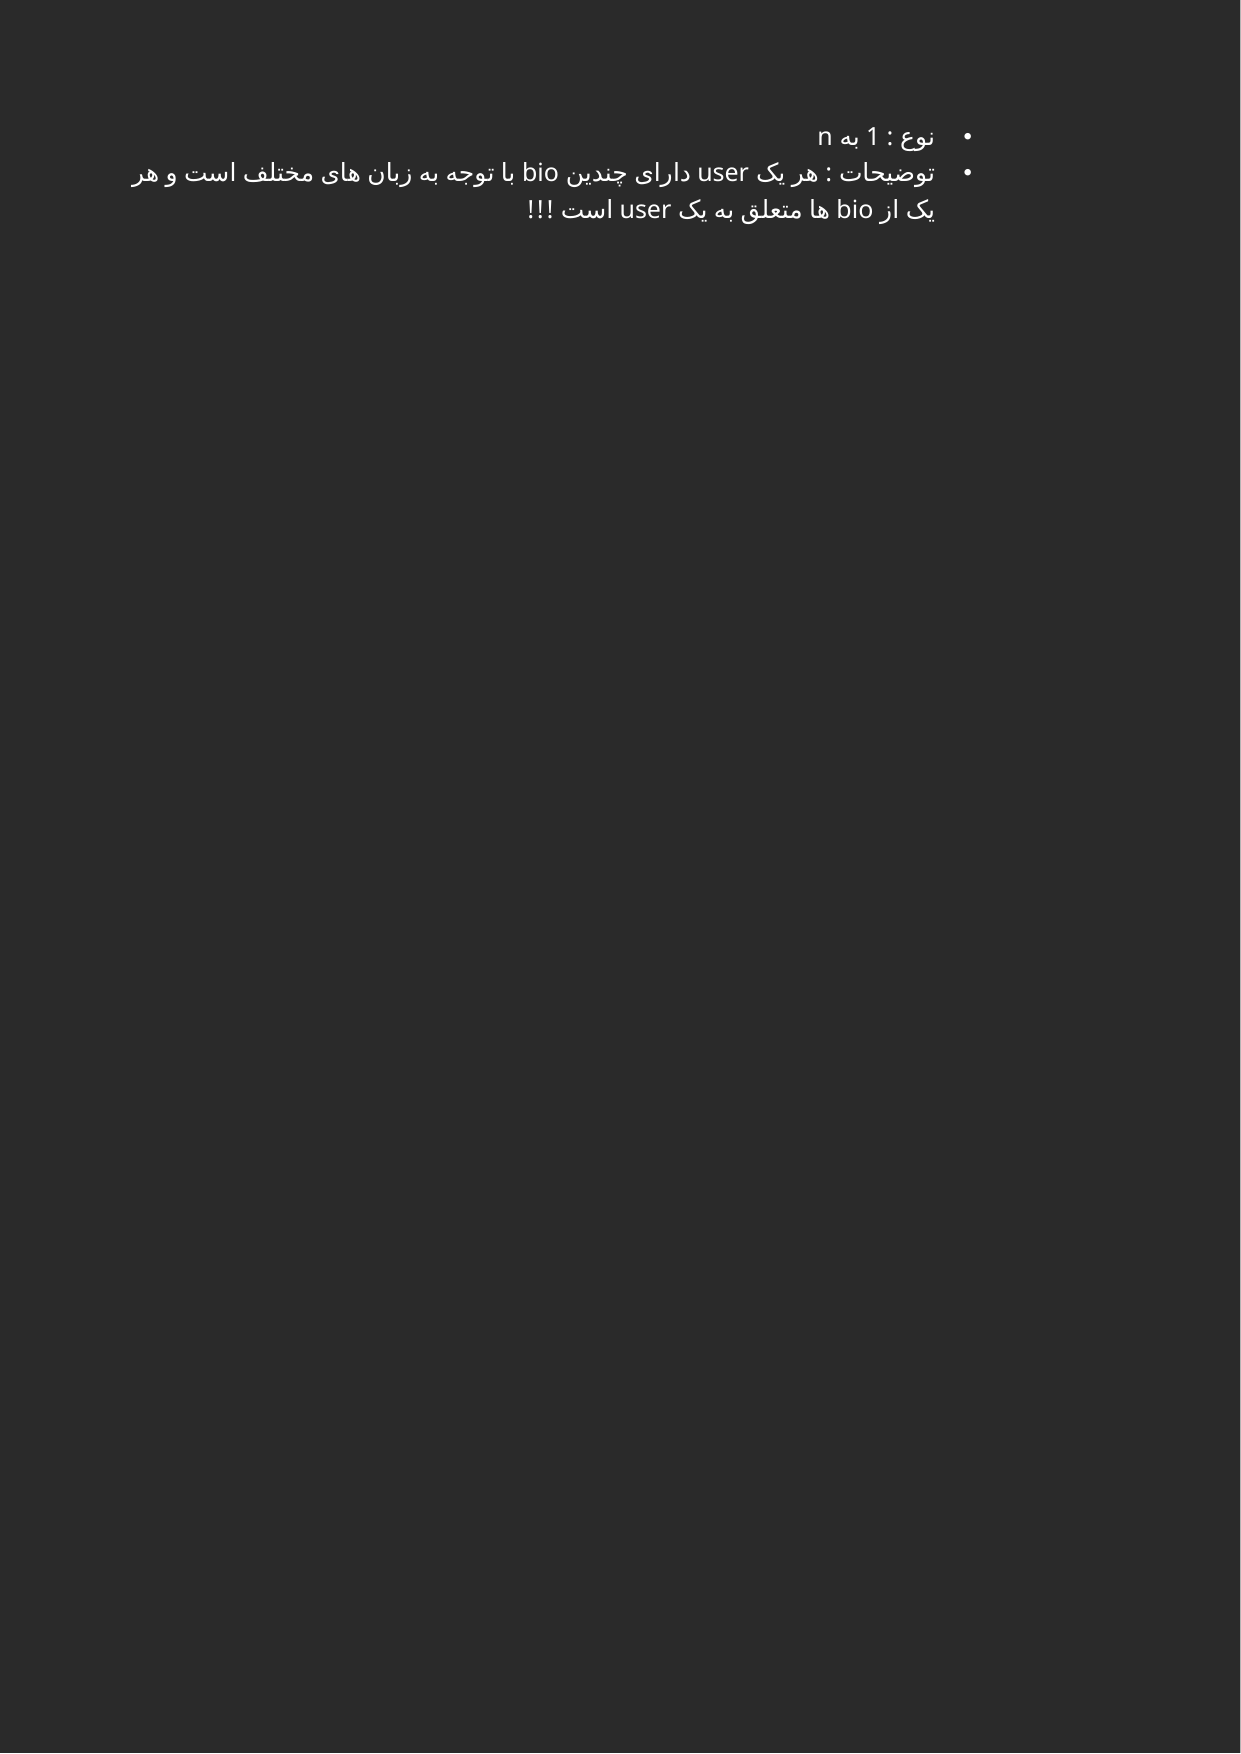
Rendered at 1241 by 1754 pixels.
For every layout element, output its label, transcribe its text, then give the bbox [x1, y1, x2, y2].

list توضیحات :‌ هر یک user دارای چندین bio با توجه به زبان های مختلف است و هر یک از bio ها متعلق به یک user است !!! [118, 155, 972, 229]
list نوع : 1 به n [118, 118, 972, 155]
